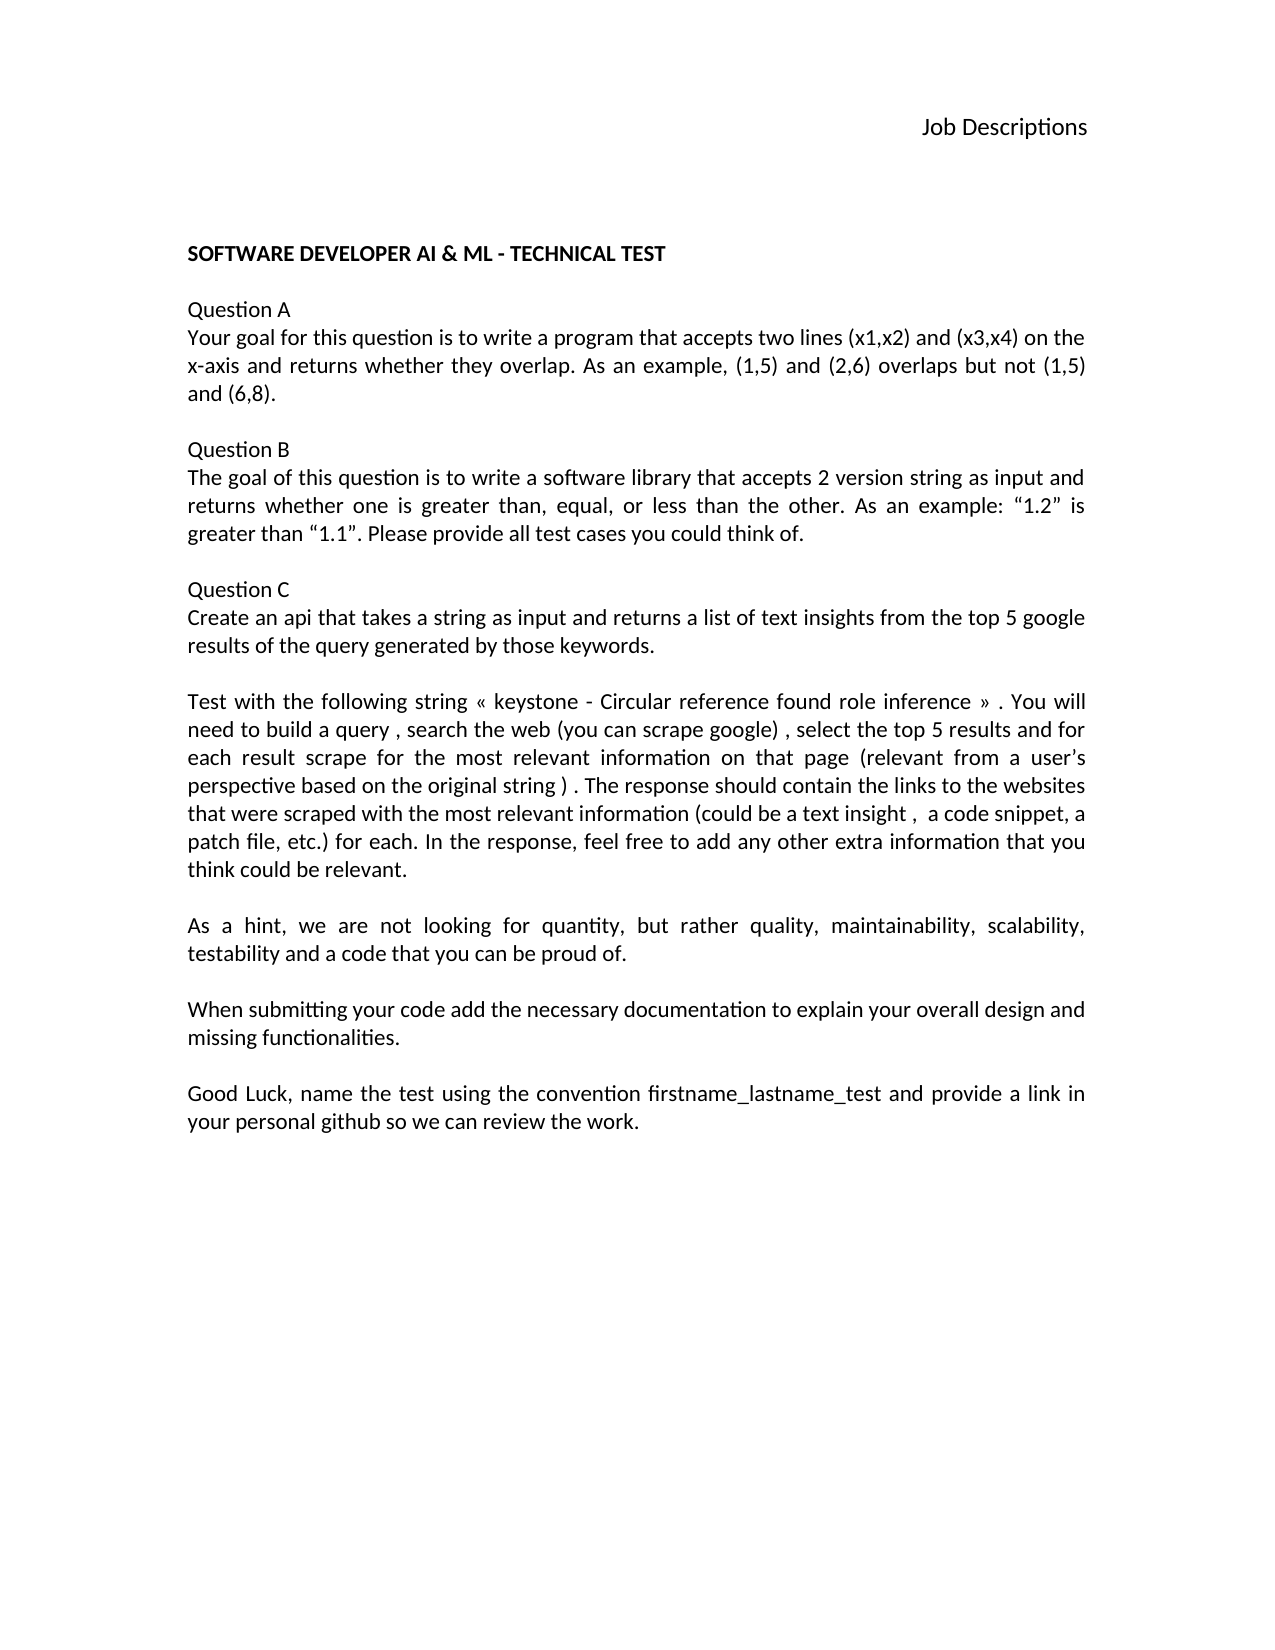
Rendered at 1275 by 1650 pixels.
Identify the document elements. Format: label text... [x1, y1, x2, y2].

text Good Luck, name the test using the convention firstname_lastname_test and provide a link in your personal github so we can review the work. [187, 1079, 1087, 1135]
text SOFTWARE DEVELOPER AI & ML - TECHNICAL TEST [187, 239, 1087, 267]
text Create an api that takes a string as input and returns a list of text insights from the top 5 google results of the query generated by those keywords. [187, 603, 1087, 659]
text Question A [187, 295, 1087, 323]
text Your goal for this question is to write a program that accepts two lines (x1,x2) and (x3,x4) on the x-axis and returns whether they overlap. As an example, (1,5) and (2,6) overlaps but not (1,5) and (6,8). [187, 323, 1087, 407]
text When submitting your code add the necessary documentation to explain your overall design and missing functionalities. [187, 995, 1087, 1051]
text The goal of this question is to write a software library that accepts 2 version string as input and returns whether one is greater than, equal, or less than the other. As an example: “1.2” is greater than “1.1”. Please provide all test cases you could think of. [187, 463, 1087, 547]
text As a hint, we are not looking for quantity, but rather quality, maintainability, scalability, testability and a code that you can be proud of. [187, 911, 1087, 967]
text Question C [187, 575, 1087, 603]
text Test with the following string « keystone - Circular reference found role inference » . You will need to build a query , search the web (you can scrape google) , select the top 5 results and for each result scrape for the most relevant information on that page (relevant from a user’s perspective based on the original string ) . The response should contain the links to the websites that were scraped with the most relevant information (could be a text insight , a code snippet, a patch file, etc.) for each. In the response, feel free to add any other extra information that you think could be relevant. [187, 687, 1087, 883]
text Question B [187, 435, 1087, 463]
